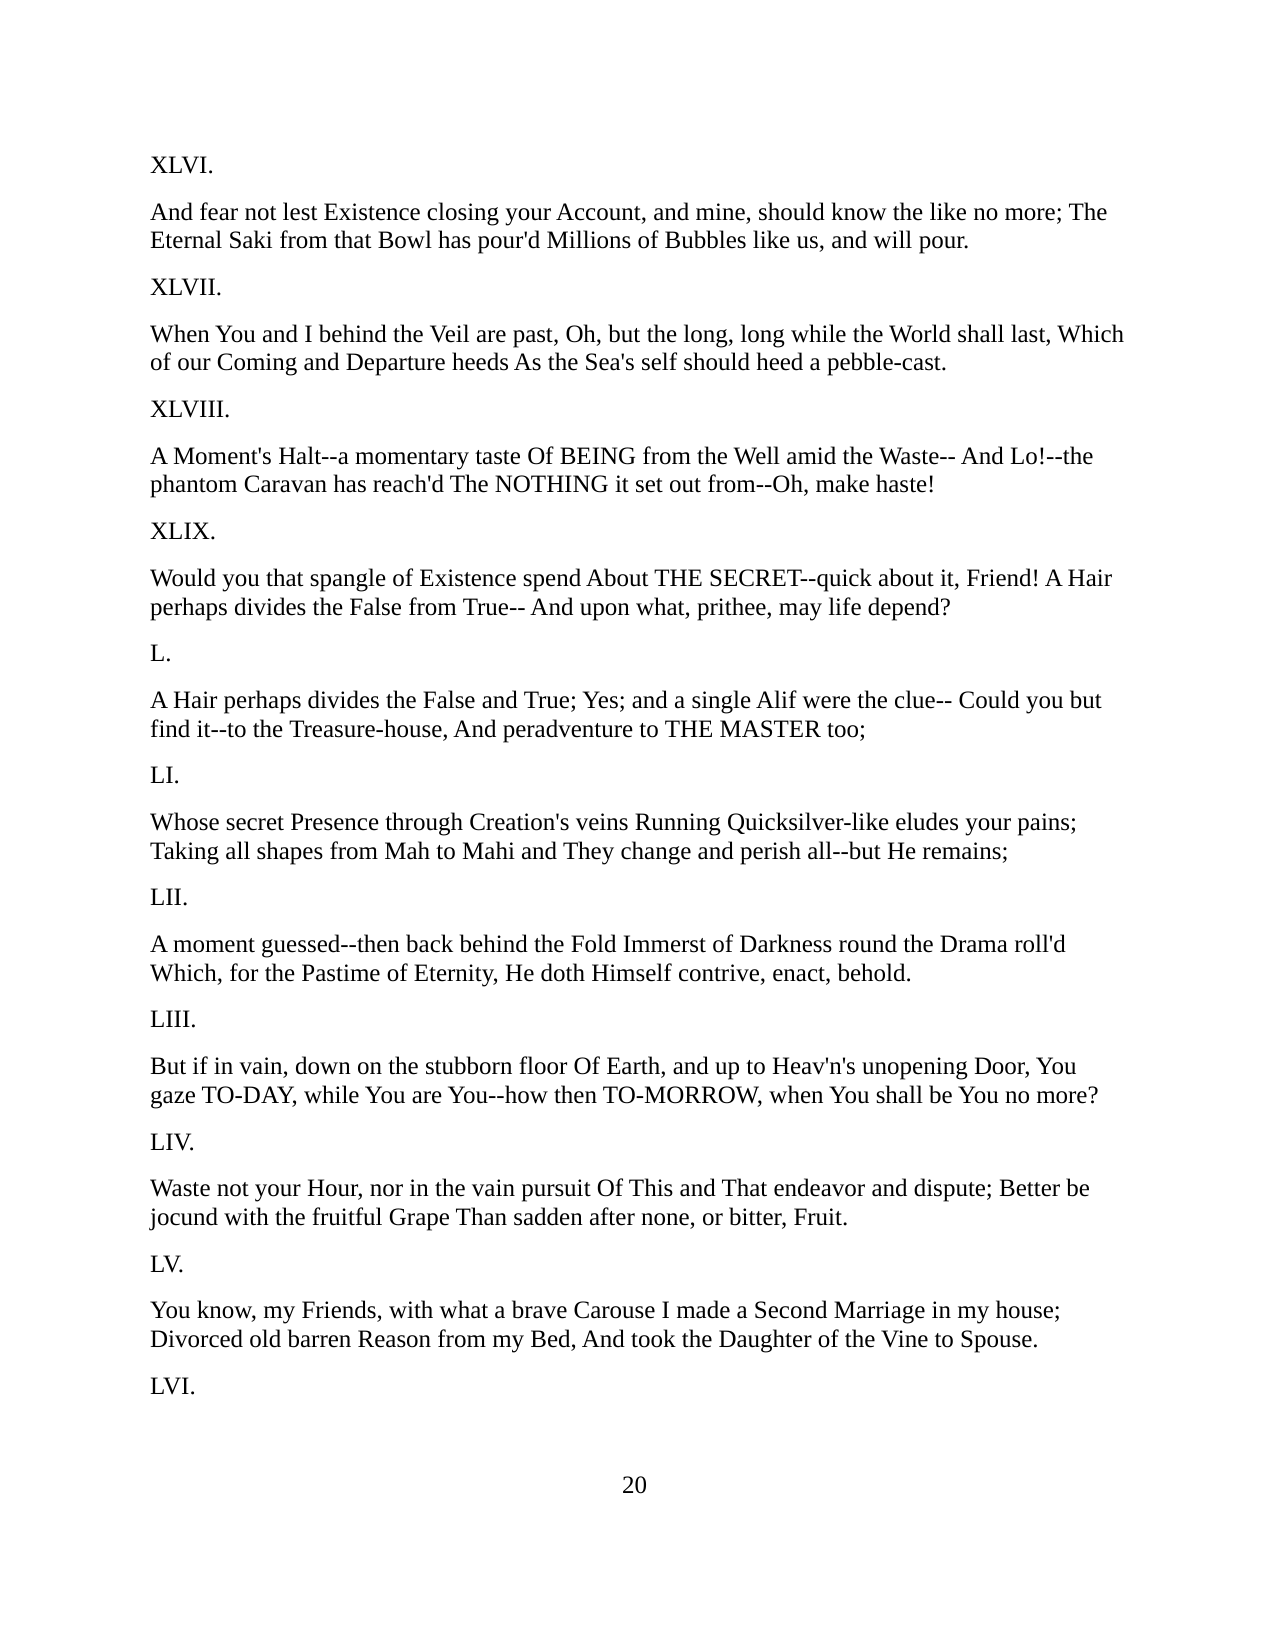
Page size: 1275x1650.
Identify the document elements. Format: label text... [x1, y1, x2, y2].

text L. [150, 638, 1125, 667]
text LI. [150, 760, 1125, 789]
text XLVI. [150, 150, 1125, 179]
text LII. [150, 882, 1125, 911]
text A Moment's Halt--a momentary taste Of BEING from the Well amid the Waste-- And Lo!--the phantom Caravan has reach'd The NOTHING it set out from--Oh, make haste! [150, 441, 1125, 498]
text Would you that spangle of Existence spend About THE SECRET--quick about it, Friend! A Hair perhaps divides the False from True-- And upon what, prithee, may life depend? [150, 563, 1125, 620]
text A Hair perhaps divides the False and True; Yes; and a single Alif were the clue-- Could you but find it--to the Treasure-house, And peradventure to THE MASTER too; [150, 685, 1125, 742]
text Waste not your Hour, nor in the vain pursuit Of This and That endeavor and dispute; Better be jocund with the fruitful Grape Than sadden after none, or bitter, Fruit. [150, 1173, 1125, 1231]
text XLIX. [150, 516, 1125, 545]
text XLVIII. [150, 394, 1125, 423]
text LIII. [150, 1004, 1125, 1033]
text A moment guessed--then back behind the Fold Immerst of Darkness round the Drama roll'd Which, for the Pastime of Eternity, He doth Himself contrive, enact, behold. [150, 929, 1125, 987]
text But if in vain, down on the stubborn floor Of Earth, and up to Heav'n's unopening Door, You gaze TO-DAY, while You are You--how then TO-MORROW, when You shall be You no more? [150, 1051, 1125, 1109]
text LIV. [150, 1127, 1125, 1155]
text You know, my Friends, with what a brave Carouse I made a Second Marriage in my house; Divorced old barren Reason from my Bed, And took the Daughter of the Vine to Spouse. [150, 1295, 1125, 1353]
text LVI. [150, 1371, 1125, 1399]
text LV. [150, 1249, 1125, 1277]
text Whose secret Presence through Creation's veins Running Quicksilver-like eludes your pains; Taking all shapes from Mah to Mahi and They change and perish all--but He remains; [150, 807, 1125, 864]
text And fear not lest Existence closing your Account, and mine, should know the like no more; The Eternal Saki from that Bowl has pour'd Millions of Bubbles like us, and will pour. [150, 197, 1125, 254]
text When You and I behind the Veil are past, Oh, but the long, long while the World shall last, Which of our Coming and Departure heeds As the Sea's self should heed a pebble-cast. [150, 319, 1125, 376]
text XLVII. [150, 272, 1125, 301]
